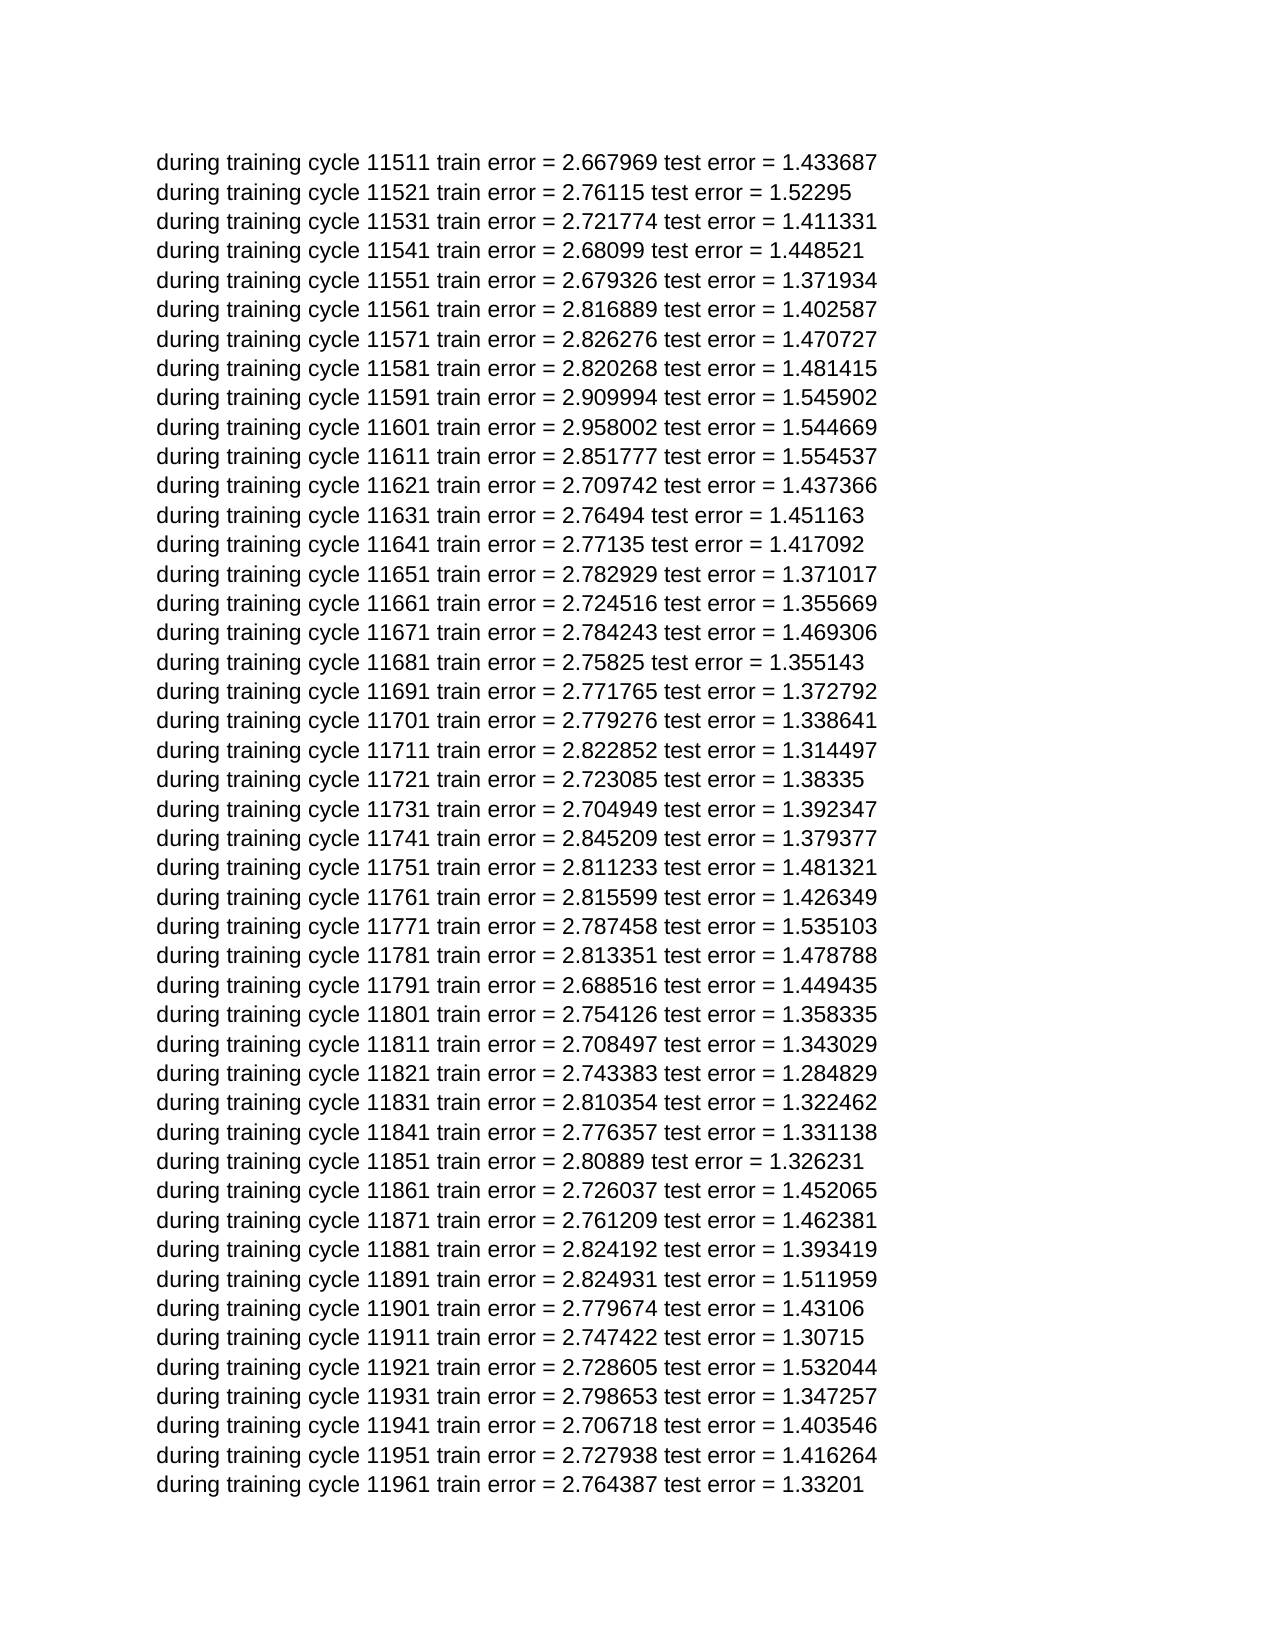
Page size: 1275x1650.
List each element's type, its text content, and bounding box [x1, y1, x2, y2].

text during training cycle 11941 train error = 2.706718 test error = 1.403546 [150, 1413, 1125, 1439]
text during training cycle 11961 train error = 2.764387 test error = 1.33201 [150, 1472, 1125, 1497]
text during training cycle 11541 train error = 2.68099 test error = 1.448521 [150, 238, 1125, 264]
text during training cycle 11841 train error = 2.776357 test error = 1.331138 [150, 1119, 1125, 1145]
text during training cycle 11581 train error = 2.820268 test error = 1.481415 [150, 356, 1125, 381]
text during training cycle 11741 train error = 2.845209 test error = 1.379377 [150, 826, 1125, 851]
text during training cycle 11921 train error = 2.728605 test error = 1.532044 [150, 1354, 1125, 1380]
text during training cycle 11691 train error = 2.771765 test error = 1.372792 [150, 679, 1125, 704]
text during training cycle 11521 train error = 2.76115 test error = 1.52295 [150, 179, 1125, 205]
text during training cycle 11791 train error = 2.688516 test error = 1.449435 [150, 972, 1125, 998]
text during training cycle 11901 train error = 2.779674 test error = 1.43106 [150, 1296, 1125, 1321]
text during training cycle 11671 train error = 2.784243 test error = 1.469306 [150, 620, 1125, 646]
text during training cycle 11931 train error = 2.798653 test error = 1.347257 [150, 1384, 1125, 1409]
text during training cycle 11761 train error = 2.815599 test error = 1.426349 [150, 884, 1125, 910]
text during training cycle 11851 train error = 2.80889 test error = 1.326231 [150, 1149, 1125, 1174]
text during training cycle 11561 train error = 2.816889 test error = 1.402587 [150, 297, 1125, 322]
text during training cycle 11571 train error = 2.826276 test error = 1.470727 [150, 326, 1125, 352]
text during training cycle 11601 train error = 2.958002 test error = 1.544669 [150, 414, 1125, 440]
text during training cycle 11511 train error = 2.667969 test error = 1.433687 [150, 150, 1125, 176]
text during training cycle 11781 train error = 2.813351 test error = 1.478788 [150, 943, 1125, 969]
text during training cycle 11821 train error = 2.743383 test error = 1.284829 [150, 1061, 1125, 1086]
text during training cycle 11611 train error = 2.851777 test error = 1.554537 [150, 444, 1125, 469]
text during training cycle 11681 train error = 2.75825 test error = 1.355143 [150, 649, 1125, 675]
text during training cycle 11861 train error = 2.726037 test error = 1.452065 [150, 1178, 1125, 1204]
text during training cycle 11951 train error = 2.727938 test error = 1.416264 [150, 1442, 1125, 1468]
text during training cycle 11801 train error = 2.754126 test error = 1.358335 [150, 1002, 1125, 1027]
text during training cycle 11831 train error = 2.810354 test error = 1.322462 [150, 1090, 1125, 1116]
text during training cycle 11711 train error = 2.822852 test error = 1.314497 [150, 737, 1125, 763]
text during training cycle 11591 train error = 2.909994 test error = 1.545902 [150, 385, 1125, 411]
text during training cycle 11641 train error = 2.77135 test error = 1.417092 [150, 532, 1125, 557]
text during training cycle 11651 train error = 2.782929 test error = 1.371017 [150, 561, 1125, 587]
text during training cycle 11871 train error = 2.761209 test error = 1.462381 [150, 1207, 1125, 1233]
text during training cycle 11751 train error = 2.811233 test error = 1.481321 [150, 855, 1125, 881]
text during training cycle 11631 train error = 2.76494 test error = 1.451163 [150, 502, 1125, 528]
text during training cycle 11551 train error = 2.679326 test error = 1.371934 [150, 267, 1125, 293]
text during training cycle 11701 train error = 2.779276 test error = 1.338641 [150, 708, 1125, 734]
text during training cycle 11771 train error = 2.787458 test error = 1.535103 [150, 914, 1125, 939]
text during training cycle 11721 train error = 2.723085 test error = 1.38335 [150, 767, 1125, 792]
text during training cycle 11891 train error = 2.824931 test error = 1.511959 [150, 1266, 1125, 1292]
text during training cycle 11661 train error = 2.724516 test error = 1.355669 [150, 591, 1125, 616]
text during training cycle 11811 train error = 2.708497 test error = 1.343029 [150, 1031, 1125, 1057]
text during training cycle 11731 train error = 2.704949 test error = 1.392347 [150, 796, 1125, 822]
text during training cycle 11621 train error = 2.709742 test error = 1.437366 [150, 473, 1125, 499]
text during training cycle 11911 train error = 2.747422 test error = 1.30715 [150, 1325, 1125, 1351]
text during training cycle 11531 train error = 2.721774 test error = 1.411331 [150, 209, 1125, 234]
text during training cycle 11881 train error = 2.824192 test error = 1.393419 [150, 1237, 1125, 1262]
